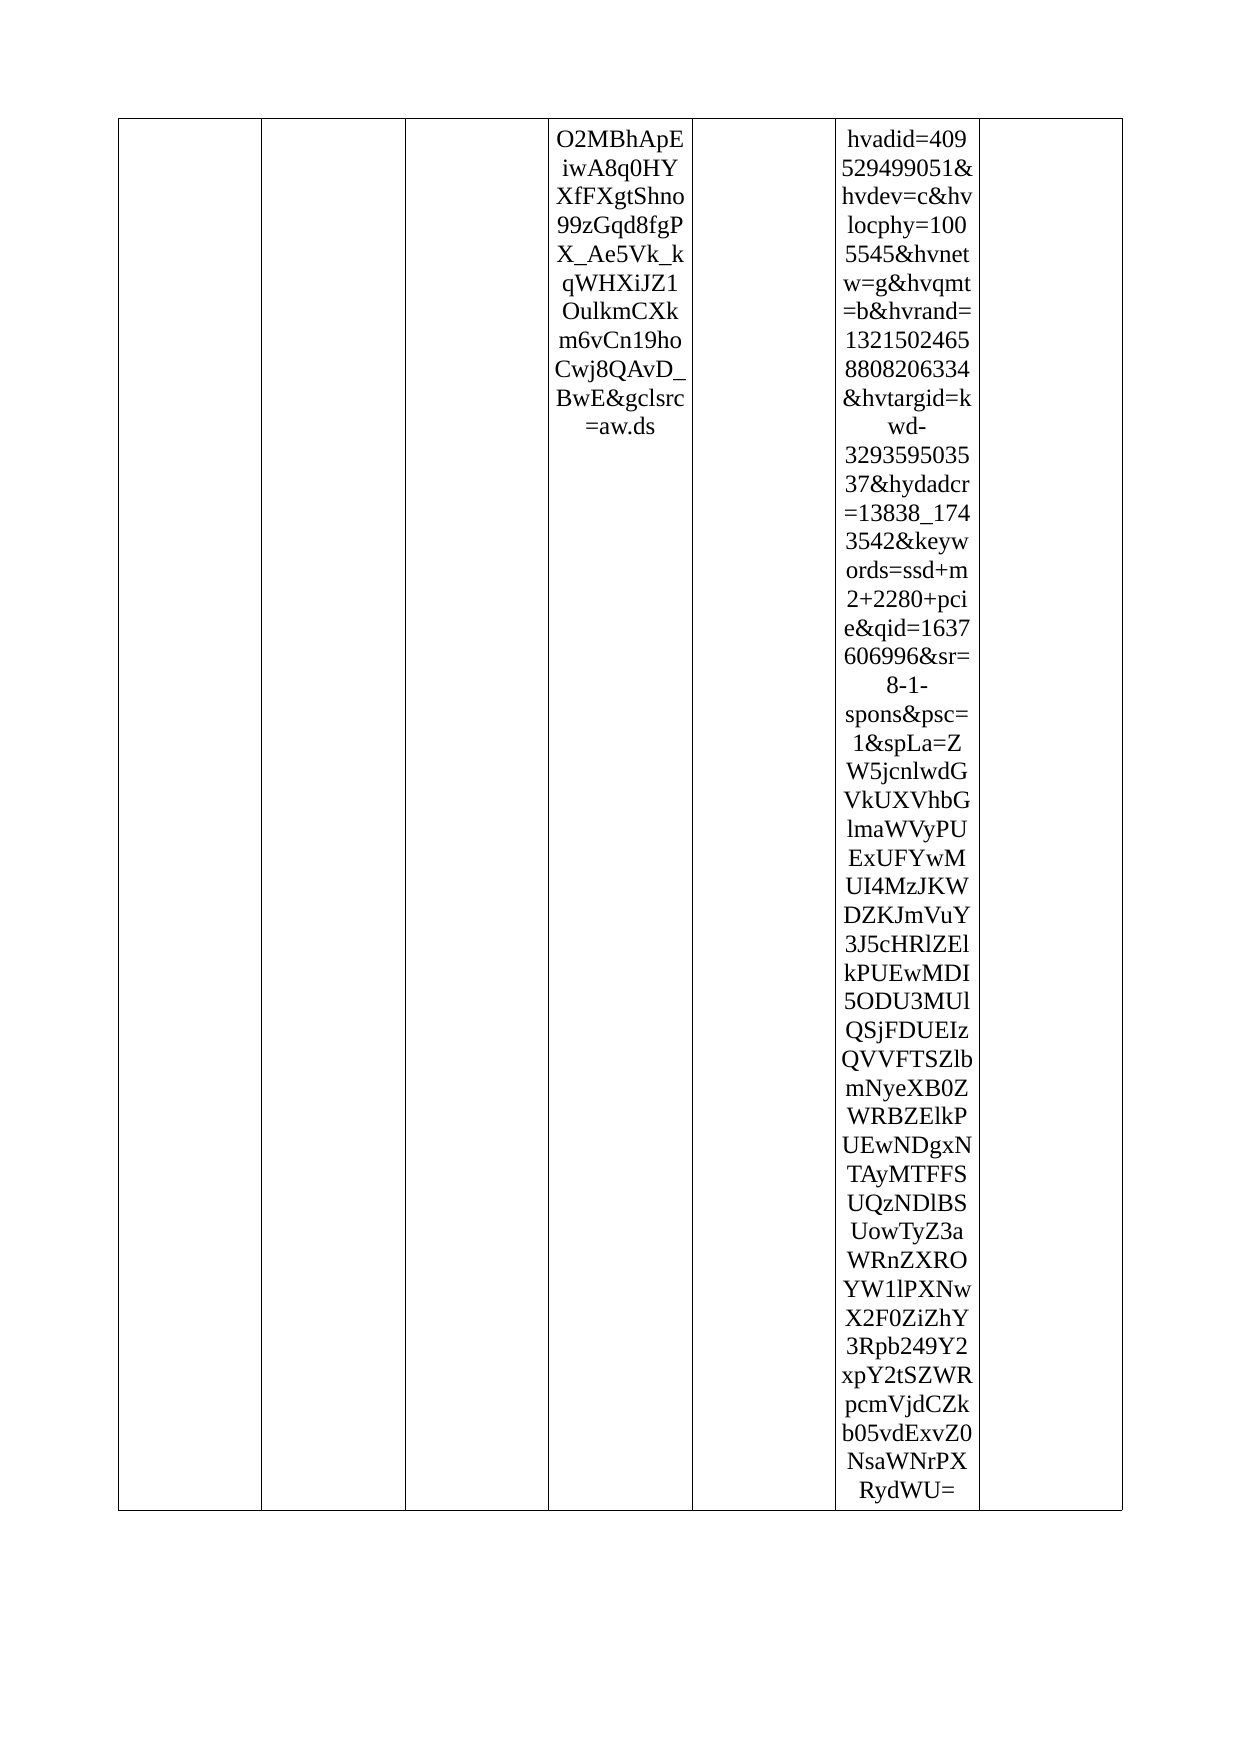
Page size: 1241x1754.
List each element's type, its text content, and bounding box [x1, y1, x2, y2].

table_cell [119, 119, 261, 1510]
table_cell [406, 119, 548, 1510]
table_cell [262, 119, 405, 1510]
table_cell [693, 119, 835, 1510]
table_cell [980, 119, 1122, 1510]
table_cell O2MBhApEiwA8q0HYXfFXgtShno99zGqd8fgPX_Ae5Vk_kqWHXiJZ1OulkmCXkm6vCn19hoCwj8QAvD_BwE&gclsrc=aw.ds [549, 119, 692, 1510]
table_cell hvadid=409529499051&hvdev=c&hvlocphy=1005545&hvnetw=g&hvqmt=b&hvrand=13215024658808206334&hvtargid=kwd-329359503537&hydadcr=13838_1743542&keywords=ssd+m2+2280+pcie&qid=1637606996&sr=8-1-spons&psc=1&spLa=ZW5jcnlwdGVkUXVhbGlmaWVyPUExUFYwMUI4MzJKWDZKJmVuY3J5cHRlZElkPUEwMDI5ODU3MUlQSjFDUEIzQVVFTSZlbmNyeXB0ZWRBZElkPUEwNDgxNTAyMTFFSUQzNDlBSUowTyZ3aWRnZXROYW1lPXNwX2F0ZiZhY3Rpb249Y2xpY2tSZWRpcmVjdCZkb05vdExvZ0NsaWNrPXRydWU= [836, 119, 979, 1510]
